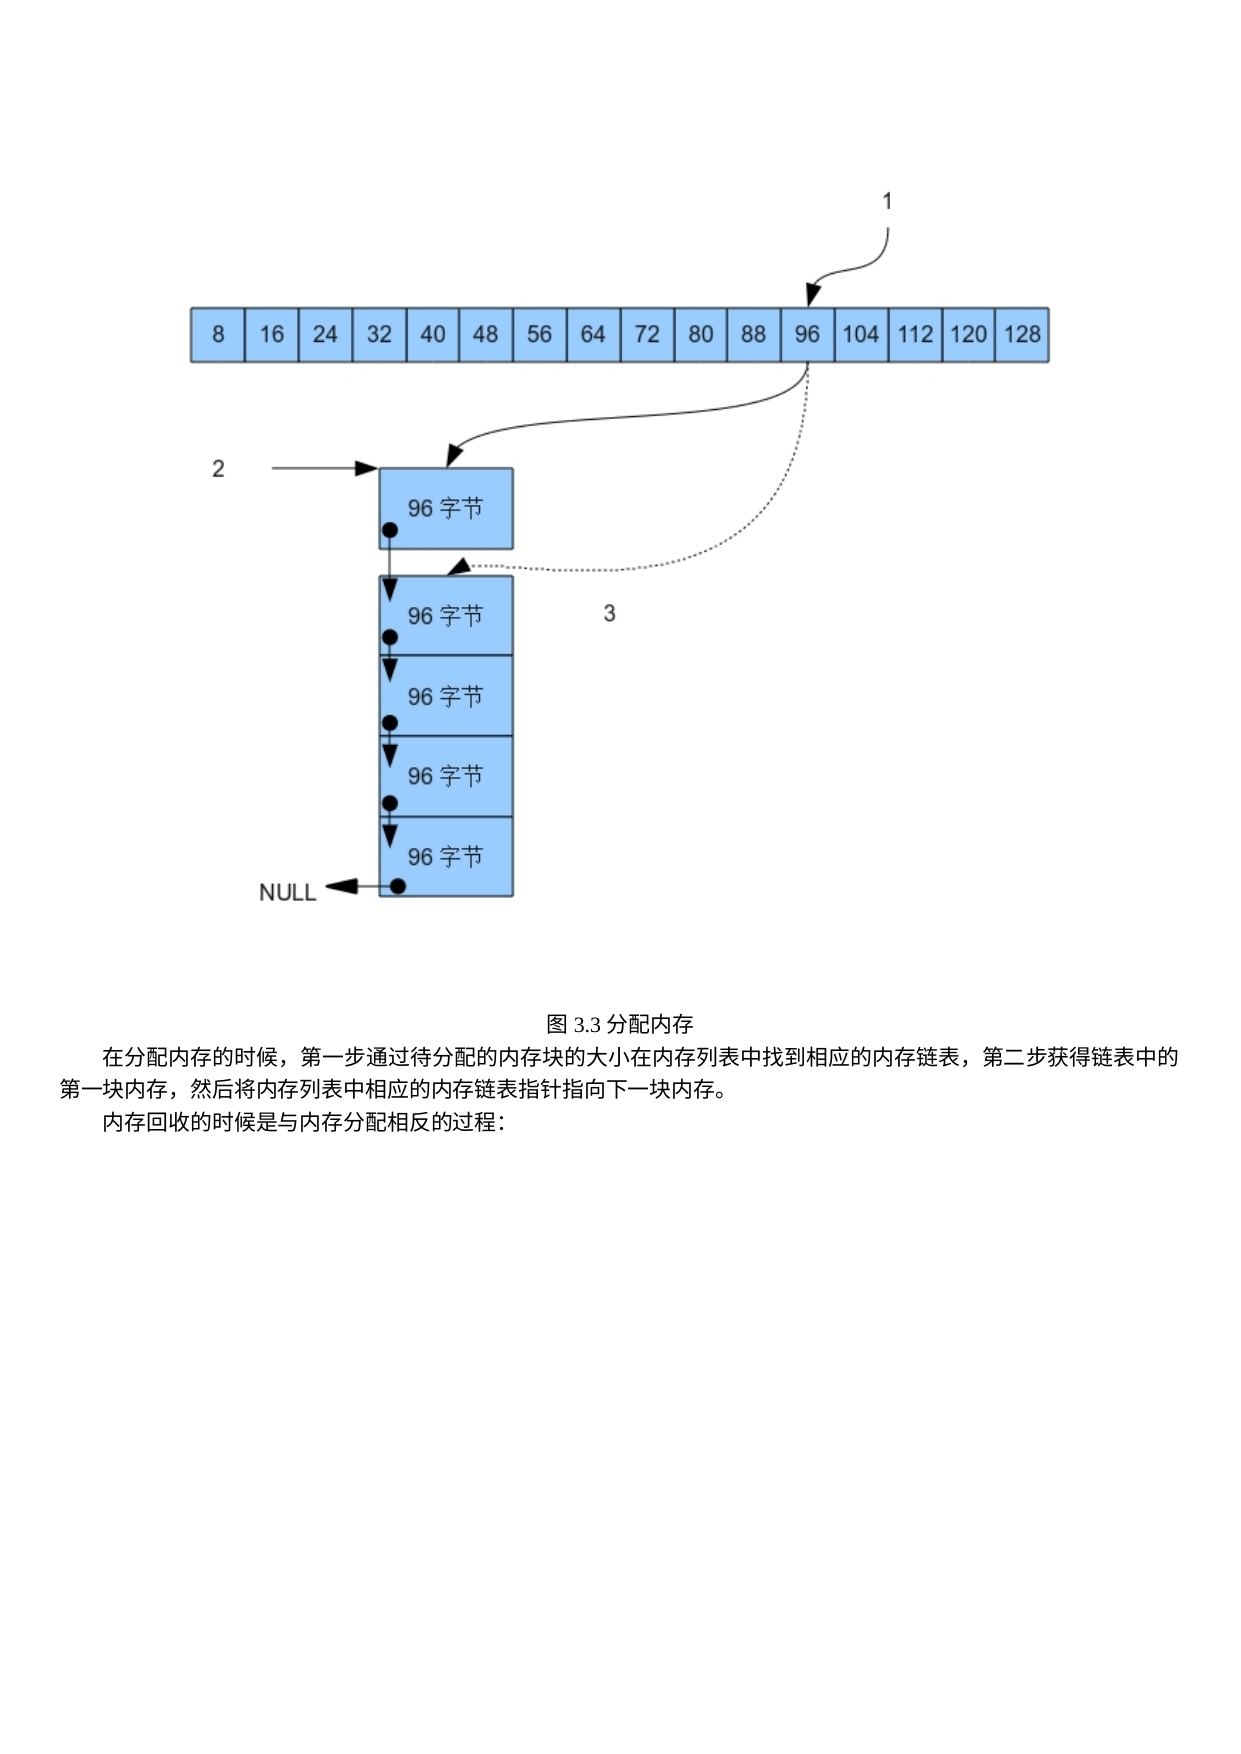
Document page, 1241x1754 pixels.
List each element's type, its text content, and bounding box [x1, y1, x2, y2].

text 内存回收的时候是与内存分配相反的过程： [59, 1104, 1181, 1137]
text 在分配内存的时候，第一步通过待分配的内存块的大小在内存列表中找到相应的内存链表，第二步获得链表中的第一块内存，然后将内存列表中相应的内存链表指针指向下一块内存。 [59, 1039, 1181, 1104]
picture [58, 161, 1182, 983]
text 图 3.3 分配内存 [59, 983, 1181, 1039]
